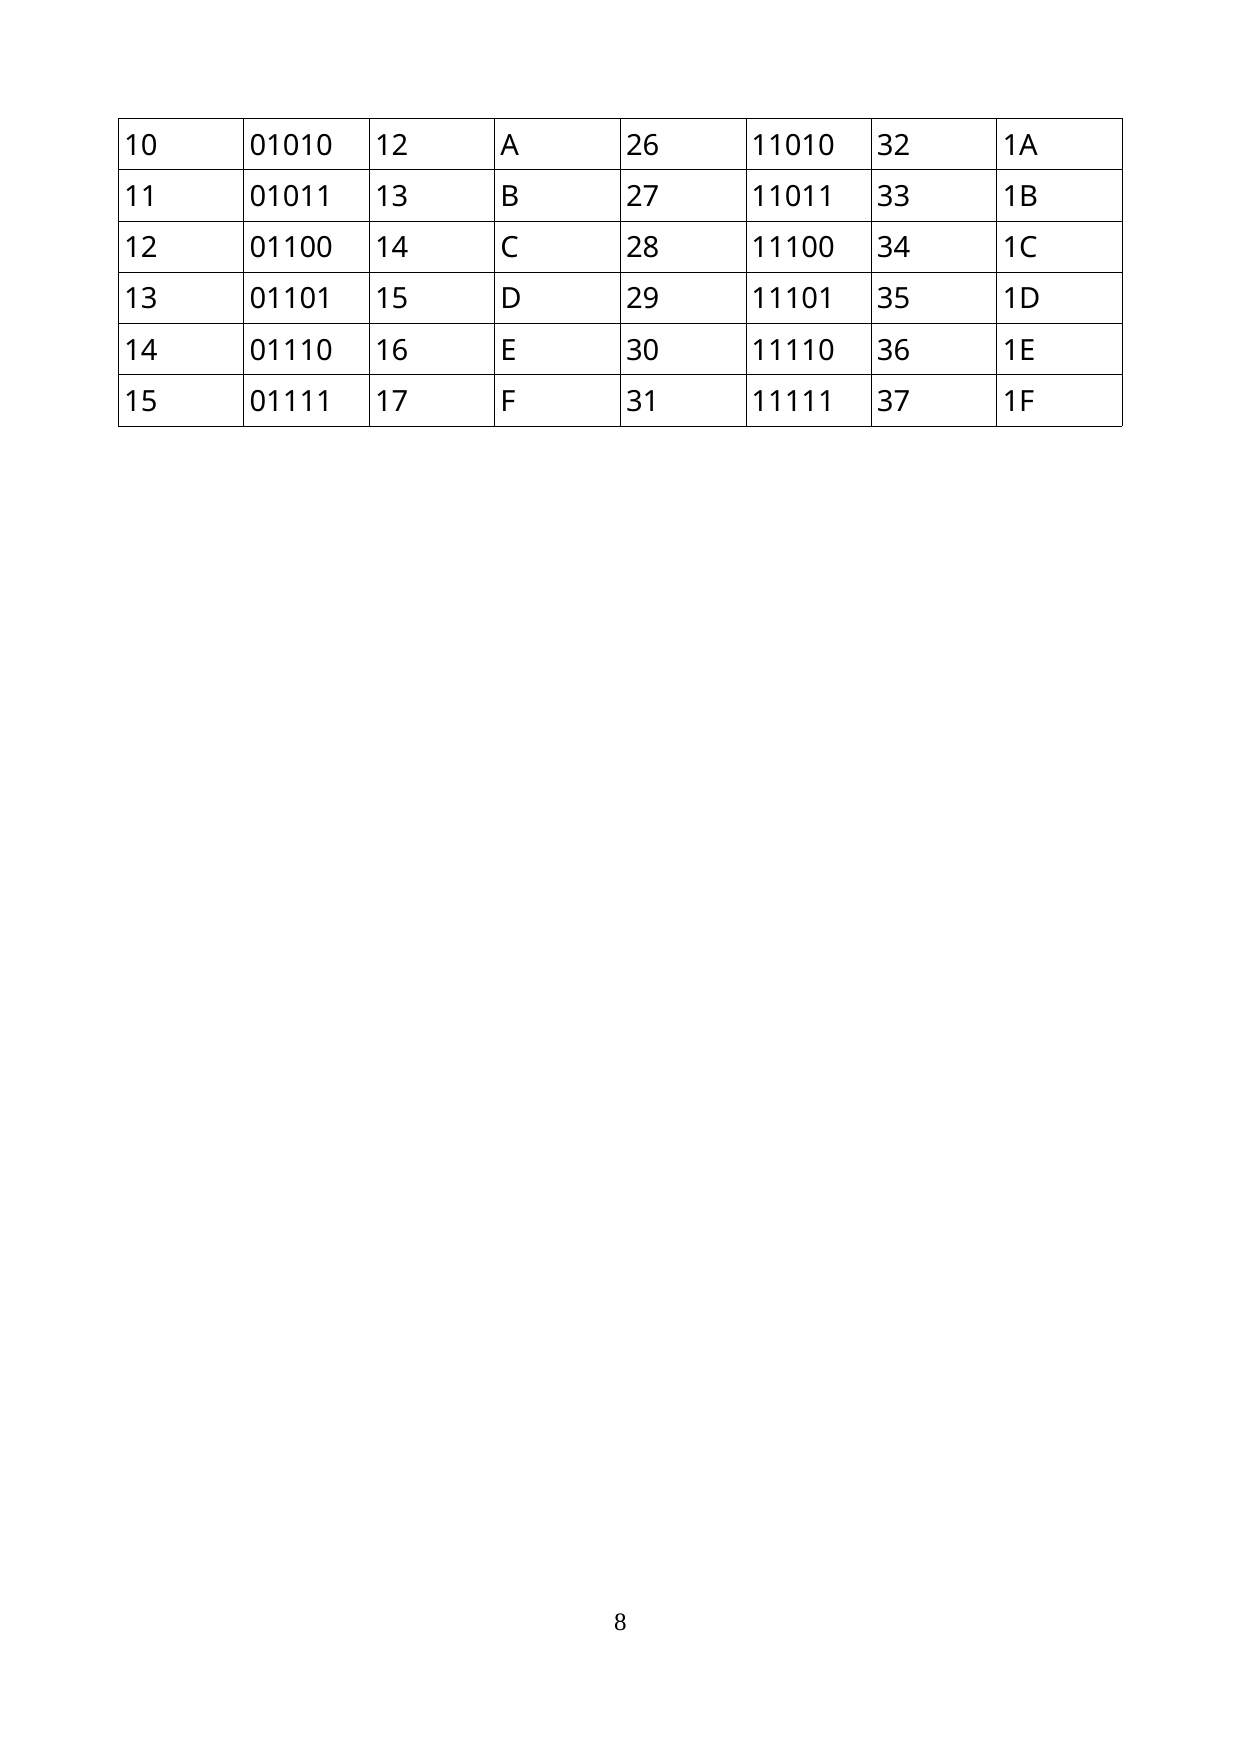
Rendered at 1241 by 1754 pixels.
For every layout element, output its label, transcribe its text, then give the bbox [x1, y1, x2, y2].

table_cell D [495, 273, 620, 323]
table_cell 13 [119, 273, 243, 323]
table_cell 33 [872, 170, 996, 221]
table_cell 17 [370, 375, 494, 426]
table_cell 28 [621, 222, 746, 272]
table_cell 1B [997, 170, 1122, 221]
table_cell 14 [119, 324, 243, 374]
table_cell 30 [621, 324, 746, 374]
table_cell 11010 [747, 119, 871, 169]
table_cell 01101 [244, 273, 369, 323]
table_cell B [495, 170, 620, 221]
table_cell 32 [872, 119, 996, 169]
table_cell 01010 [244, 119, 369, 169]
table_cell 01011 [244, 170, 369, 221]
table_cell 01100 [244, 222, 369, 272]
table_cell 1D [997, 273, 1122, 323]
table_cell 1E [997, 324, 1122, 374]
table_cell 27 [621, 170, 746, 221]
table_cell 14 [370, 222, 494, 272]
table_cell 12 [370, 119, 494, 169]
table_cell 16 [370, 324, 494, 374]
table_cell A [495, 119, 620, 169]
table_cell 34 [872, 222, 996, 272]
table_cell 11 [119, 170, 243, 221]
table_cell 11110 [747, 324, 871, 374]
table_cell 12 [119, 222, 243, 272]
table_cell 29 [621, 273, 746, 323]
table_cell 15 [119, 375, 243, 426]
table_cell F [495, 375, 620, 426]
table_cell 15 [370, 273, 494, 323]
table_cell 1F [997, 375, 1122, 426]
table_cell 31 [621, 375, 746, 426]
table_cell 37 [872, 375, 996, 426]
table_cell 26 [621, 119, 746, 169]
table_cell 1A [997, 119, 1122, 169]
table_cell 35 [872, 273, 996, 323]
table_cell E [495, 324, 620, 374]
table_cell 11101 [747, 273, 871, 323]
table_cell 10 [119, 119, 243, 169]
table_cell 01111 [244, 375, 369, 426]
table_cell 11011 [747, 170, 871, 221]
table_cell 13 [370, 170, 494, 221]
table_cell 1C [997, 222, 1122, 272]
table_cell 01110 [244, 324, 369, 374]
table_cell 11100 [747, 222, 871, 272]
table_cell 36 [872, 324, 996, 374]
table_cell 11111 [747, 375, 871, 426]
table_cell C [495, 222, 620, 272]
